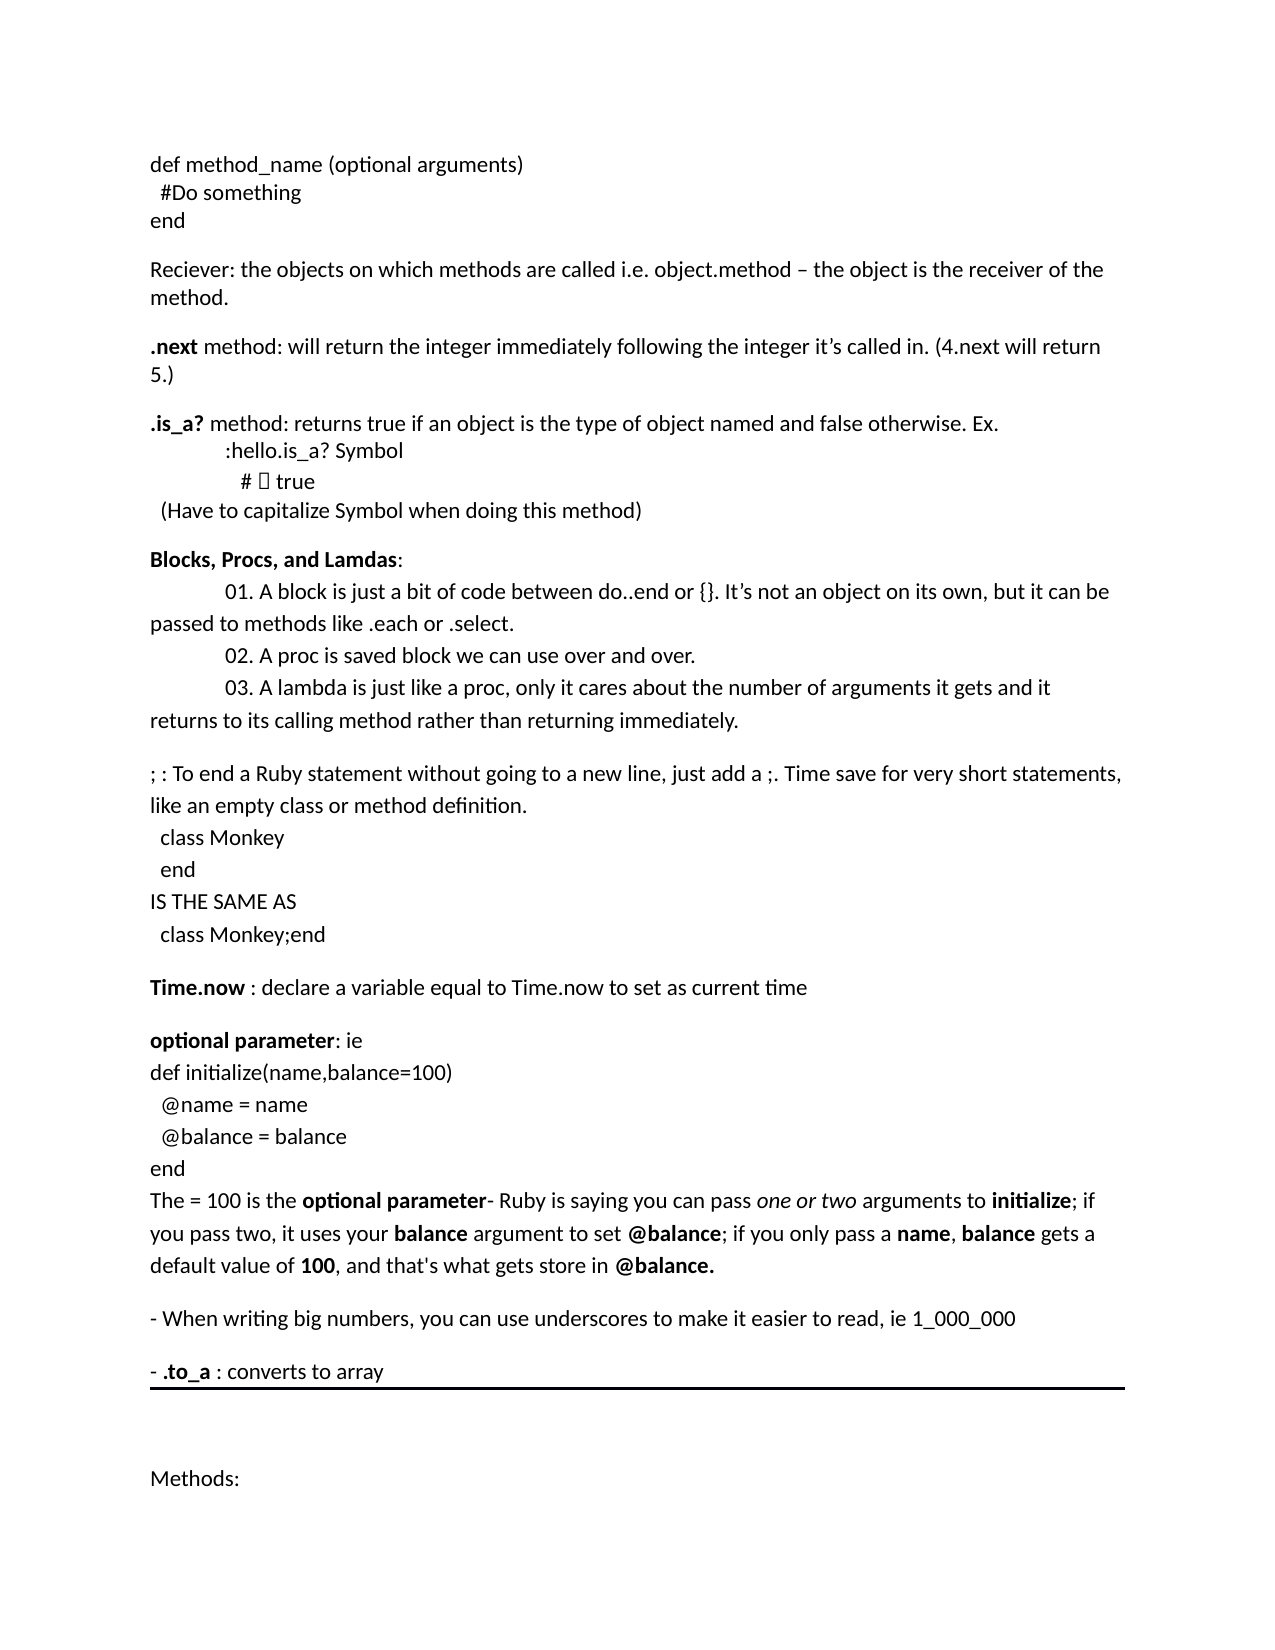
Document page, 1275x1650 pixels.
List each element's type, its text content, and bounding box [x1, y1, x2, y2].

text Time.now : declare a variable equal to Time.now to set as current time [150, 973, 1125, 1001]
text Reciever: the objects on which methods are called i.e. object.method – the object is the receiver of the method. [150, 255, 1125, 311]
text ; : To end a Ruby statement without going to a new line, just add a ;. Time save for very short statements, like an empty class or method definition. class Monkey end IS THE SAME AS class Monkey;end [150, 759, 1125, 948]
text optional parameter: ie def initialize(name,balance=100) @name = name @balance = balance end The = 100 is the optional parameter- Ruby is saying you can pass one or two arguments to initialize; if you pass two, it uses your balance argument to set @balance; if you only pass a name, balance gets a default value of 100, and that's what gets store in @balance. [150, 1026, 1125, 1279]
text Methods: [150, 1464, 1125, 1492]
text - .to_a : converts to array [150, 1357, 1125, 1387]
text .is_a? method: returns true if an object is the type of object named and false otherwise. Ex. :hello.is_a? Symbol #  true (Have to capitalize Symbol when doing this method) [150, 409, 1125, 524]
text def method_name (optional arguments) #Do something end [150, 150, 1125, 234]
text Blocks, Procs, and Lamdas: 01. A block is just a bit of code between do..end or {}. It’s not an object on its own, but it can be passed to methods like .each or .select. 02. A proc is saved block we can use over and over. 03. A lambda is just like a proc, only it cares about the number of arguments it gets and it returns to its calling method rather than returning immediately. [150, 545, 1125, 734]
text .next method: will return the integer immediately following the integer it’s called in. (4.next will return 5.) [150, 332, 1125, 388]
text - When writing big numbers, you can use underscores to make it easier to read, ie 1_000_000 [150, 1304, 1125, 1332]
